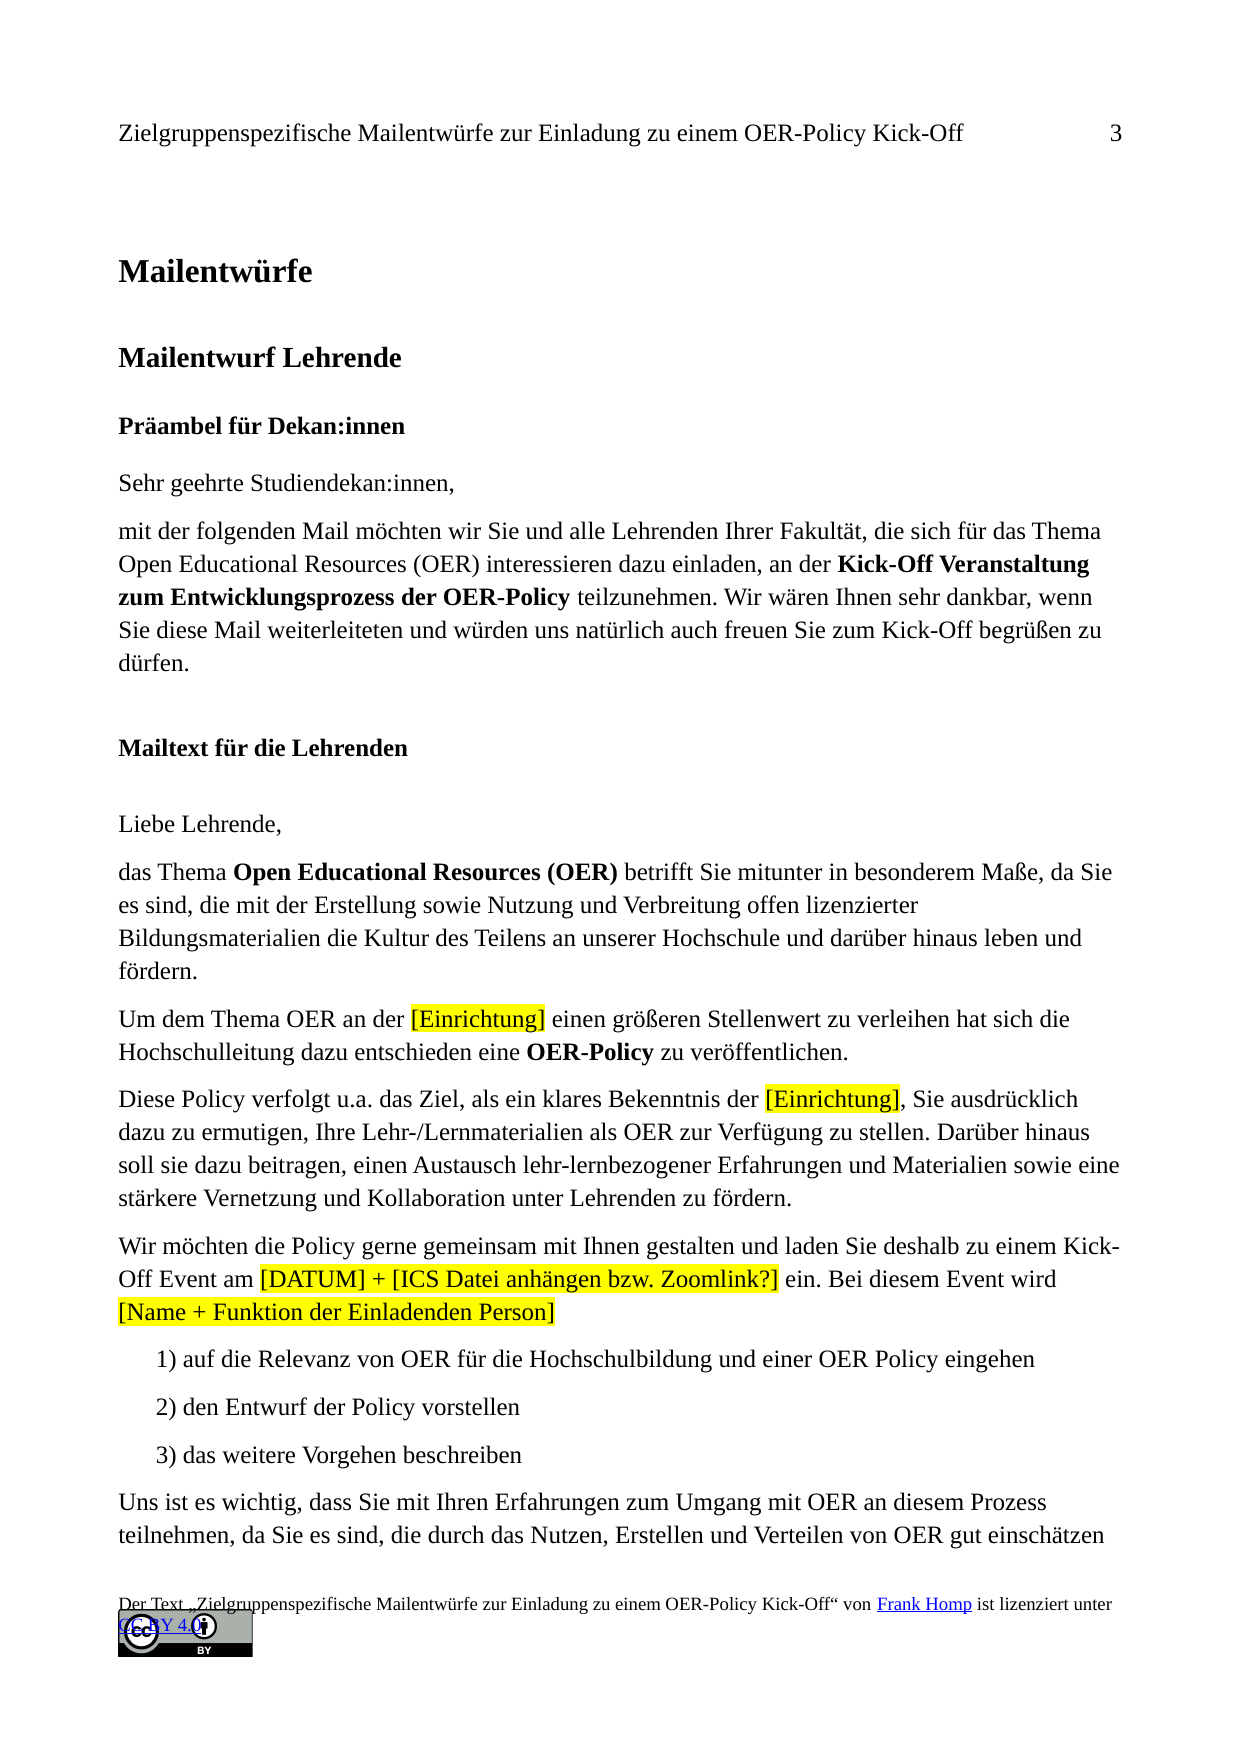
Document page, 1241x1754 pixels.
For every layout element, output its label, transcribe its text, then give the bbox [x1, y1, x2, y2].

text mit der folgenden Mail möchten wir Sie und alle Lehrenden Ihrer Fakultät, die sich für das Thema Open Educational Resources (OER) interessieren dazu einladen, an der Kick-Off Veranstaltung zum Entwicklungsprozess der OER-Policy teilzunehmen. Wir wären Ihnen sehr dankbar, wenn Sie diese Mail weiterleiteten und würden uns natürlich auch freuen Sie zum Kick-Off begrüßen zu dürfen. [118, 516, 1122, 677]
text Uns ist es wichtig, dass Sie mit Ihren Erfahrungen zum Umgang mit OER an diesem Prozess teilnehmen, da Sie es sind, die durch das Nutzen, Erstellen und Verteilen von OER gut einschätzen [118, 1487, 1122, 1549]
text das Thema Open Educational Resources (OER) betrifft Sie mitunter in besonderem Maße, da Sie es sind, die mit der Erstellung sowie Nutzung und Verbreitung offen lizenzierter Bildungsmaterialien die Kultur des Teilens an unserer Hochschule und darüber hinaus leben und fördern. [118, 857, 1122, 985]
subtitle Mailentwürfe [118, 251, 1122, 290]
list das weitere Vorgehen beschreiben [156, 1440, 1122, 1468]
text Diese Policy verfolgt u.a. das Ziel, als ein klares Bekenntnis der [Einrichtung], Sie ausdrücklich dazu zu ermutigen, Ihre Lehr-/Lernmaterialien als OER zur Verfügung zu stellen. Darüber hinaus soll sie dazu beitragen, einen Austausch lehr-lernbezogener Erfahrungen und Materialien sowie eine stärkere Vernetzung und Kollaboration unter Lehrenden zu fördern. [118, 1084, 1122, 1212]
text Wir möchten die Policy gerne gemeinsam mit Ihnen gestalten und laden Sie deshalb zu einem Kick-Off Event am [DATUM] + [ICS Datei anhängen bzw. Zoomlink?] ein. Bei diesem Event wird [Name + Funktion der Einladenden Person] [118, 1231, 1122, 1326]
list den Entwurf der Policy vorstellen [156, 1392, 1122, 1421]
picture [118, 1609, 253, 1657]
text Sehr geehrte Studiendekan:innen, [118, 468, 1122, 497]
list auf die Relevanz von OER für die Hochschulbildung und einer OER Policy eingehen [156, 1344, 1122, 1373]
subtitle Präambel für Dekan:innen [118, 411, 1122, 439]
subtitle Mailtext für die Lehrenden [118, 733, 1122, 762]
text Um dem Thema OER an der [Einrichtung] einen größeren Stellenwert zu verleihen hat sich die Hochschulleitung dazu entschieden eine OER-Policy zu veröffentlichen. [118, 1004, 1122, 1065]
text Liebe Lehrende, [118, 809, 1122, 838]
subtitle Mailentwurf Lehrende [118, 340, 1122, 373]
